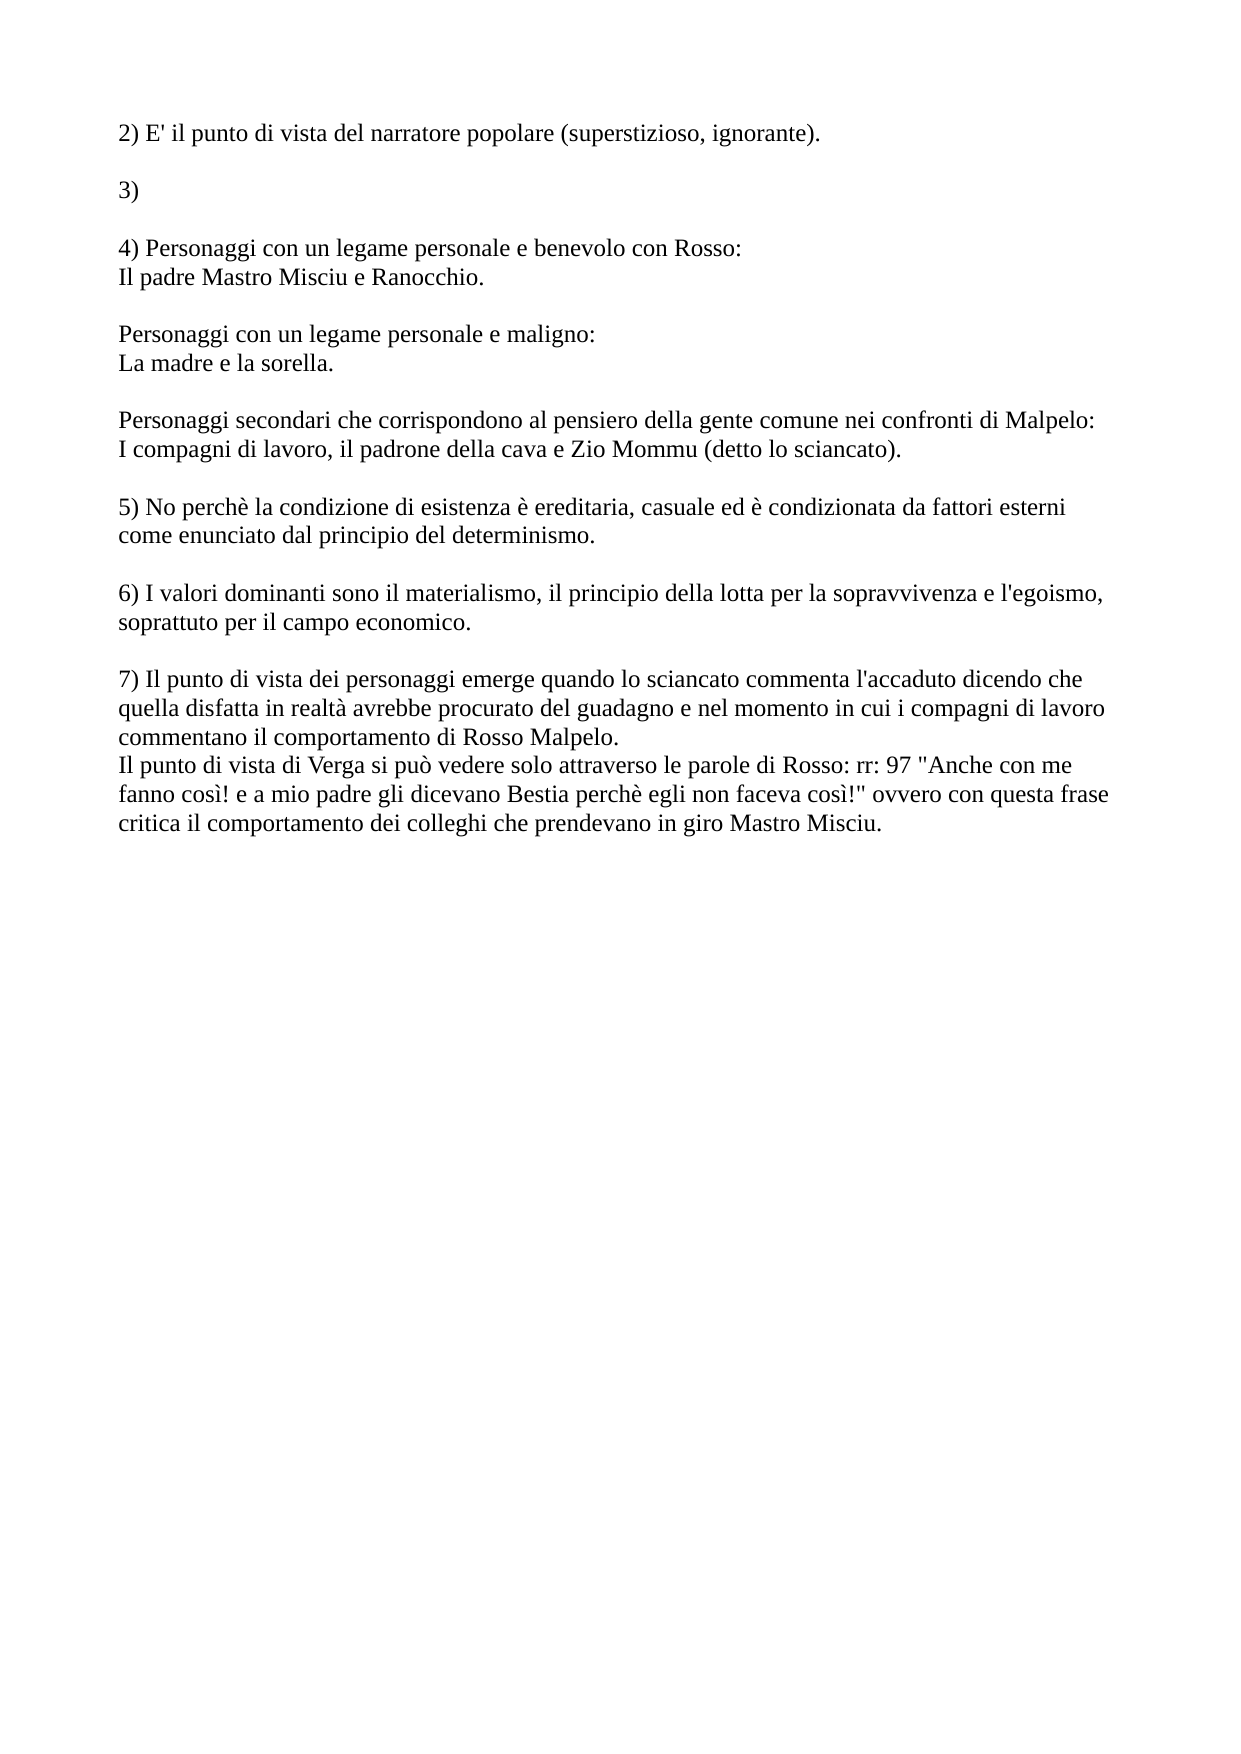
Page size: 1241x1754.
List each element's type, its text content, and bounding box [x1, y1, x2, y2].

text 7) Il punto di vista dei personaggi emerge quando lo sciancato commenta l'accaduto dicendo che quella disfatta in realtà avrebbe procurato del guadagno e nel momento in cui i compagni di lavoro commentano il comportamento di Rosso Malpelo. [118, 664, 1122, 751]
text Il punto di vista di Verga si può vedere solo attraverso le parole di Rosso: rr: 97 "Anche con me fanno così! e a mio padre gli dicevano Bestia perchè egli non faceva così!" ovvero con questa frase critica il comportamento dei colleghi che prendevano in giro Mastro Misciu. [118, 751, 1122, 837]
text Personaggi secondari che corrispondono al pensiero della gente comune nei confronti di Malpelo: [118, 406, 1122, 434]
text I compagni di lavoro, il padrone della cava e Zio Mommu (detto lo sciancato). [118, 434, 1122, 463]
text Il padre Mastro Misciu e Ranocchio. [118, 262, 1122, 291]
text 3) [118, 176, 1122, 204]
text 6) I valori dominanti sono il materialismo, il principio della lotta per la sopravvivenza e l'egoismo, soprattuto per il campo economico. [118, 578, 1122, 636]
text 4) Personaggi con un legame personale e benevolo con Rosso: [118, 233, 1122, 262]
text La madre e la sorella. [118, 348, 1122, 377]
text Personaggi con un legame personale e maligno: [118, 319, 1122, 348]
text 5) No perchè la condizione di esistenza è ereditaria, casuale ed è condizionata da fattori esterni come enunciato dal principio del determinismo. [118, 492, 1122, 549]
text 2) E' il punto di vista del narratore popolare (superstizioso, ignorante). [118, 118, 1122, 147]
